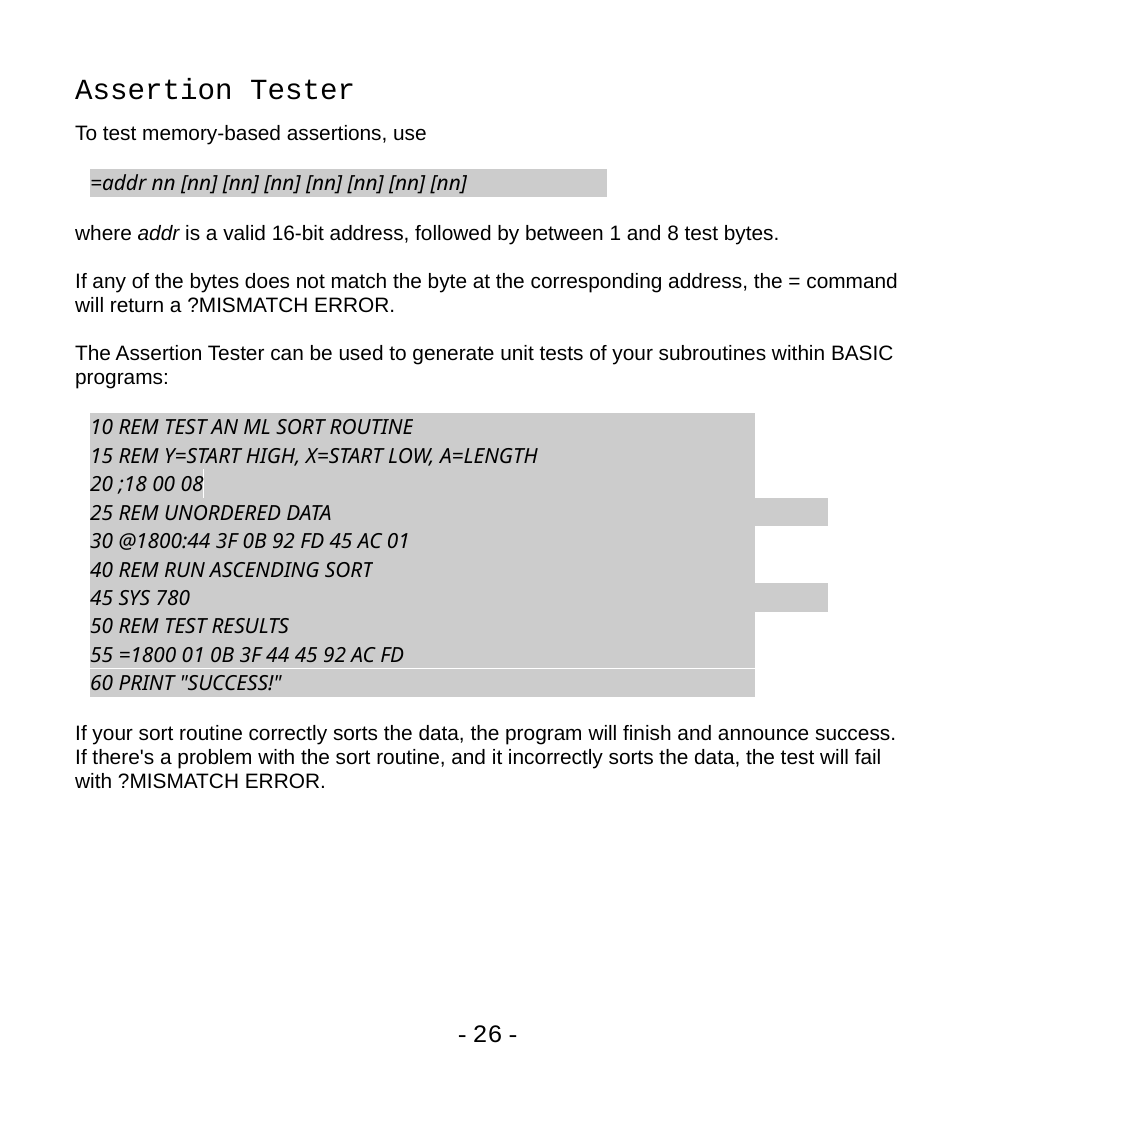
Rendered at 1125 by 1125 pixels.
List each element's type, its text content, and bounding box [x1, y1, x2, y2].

text 15 REM Y=START HIGH, X=START LOW, A=LENGTH [755, 441, 900, 469]
text The Assertion Tester can be used to generate unit tests of your subroutines within BASIC programs: [75, 341, 900, 388]
text =addr nn [nn] [nn] [nn] [nn] [nn] [nn] [nn] [90, 168, 900, 197]
text 50 REM TEST RESULTS [755, 612, 900, 640]
text where addr is a valid 16-bit address, followed by between 1 and 8 test bytes. [75, 221, 900, 245]
text 40 REM RUN ASCENDING SORT [755, 555, 900, 583]
text 60 PRINT "SUCCESS!" [90, 668, 900, 697]
text 30 @1800:44 3F 0B 92 FD 45 AC 01 [755, 526, 900, 555]
text 25 REM UNORDERED DATA [828, 498, 900, 526]
text 10 REM TEST AN ML SORT ROUTINE [90, 412, 900, 441]
subtitle Assertion Tester [75, 75, 900, 108]
text If any of the bytes does not match the byte at the corresponding address, the = command will return a ?MISMATCH ERROR. [75, 269, 900, 317]
text 45 SYS 780 [828, 583, 900, 612]
text 55 =1800 01 0B 3F 44 45 92 AC FD [755, 640, 900, 668]
text If your sort routine correctly sorts the data, the program will finish and announce success. If there's a problem with the sort routine, and it incorrectly sorts the data, the test will fail with ?MISMATCH ERROR. [75, 721, 900, 793]
text 20 ;18 00 08 [755, 469, 900, 498]
text To test memory-based assertions, use [75, 121, 900, 144]
